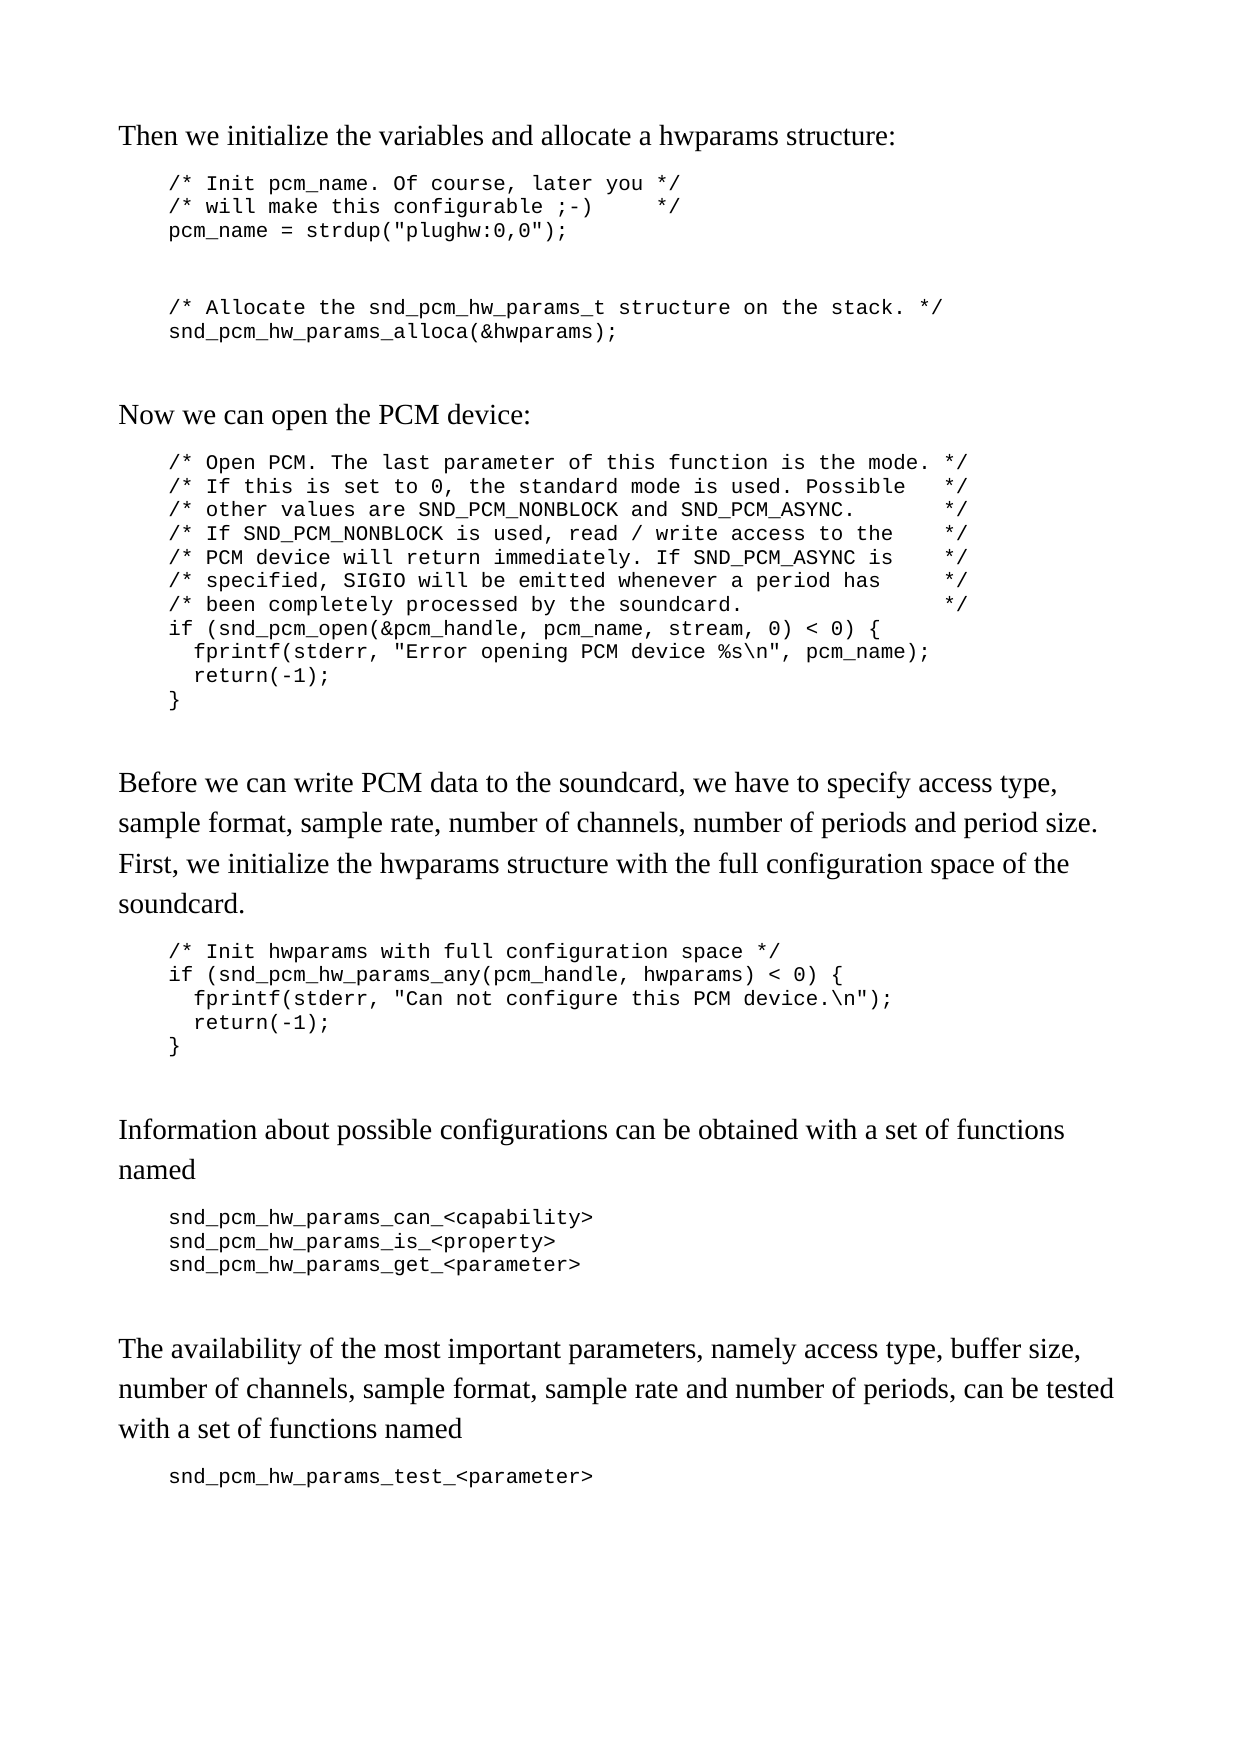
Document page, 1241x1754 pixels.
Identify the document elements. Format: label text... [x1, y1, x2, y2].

text Now we can open the PCM device: [118, 397, 1122, 431]
text fprintf(stderr, "Can not configure this PCM device.\n"); [118, 988, 1122, 1012]
text return(-1); [118, 1012, 1122, 1035]
text /* Init pcm_name. Of course, later you */ [118, 173, 1122, 197]
text /* been completely processed by the soundcard. */ [118, 594, 1122, 618]
text Information about possible configurations can be obtained with a set of functions named [118, 1112, 1122, 1186]
text return(-1); [118, 665, 1122, 689]
text } [118, 689, 1122, 712]
text Before we can write PCM data to the soundcard, we have to specify access type, sample format, sample rate, number of channels, number of periods and period size. First, we initialize the hwparams structure with the full configuration space of the soundcard. [118, 765, 1122, 919]
text snd_pcm_hw_params_test_<parameter> [118, 1466, 1122, 1490]
text snd_pcm_hw_params_alloca(&hwparams); [118, 321, 1122, 344]
text snd_pcm_hw_params_can_<capability> [118, 1207, 1122, 1231]
text if (snd_pcm_hw_params_any(pcm_handle, hwparams) < 0) { [118, 964, 1122, 988]
text if (snd_pcm_open(&pcm_handle, pcm_name, stream, 0) < 0) { [118, 618, 1122, 641]
text The availability of the most important parameters, namely access type, buffer size, number of channels, sample format, sample rate and number of periods, can be tested with a set of functions named [118, 1331, 1122, 1445]
text /* If this is set to 0, the standard mode is used. Possible */ [118, 476, 1122, 499]
text /* Open PCM. The last parameter of this function is the mode. */ [118, 452, 1122, 476]
text /* other values are SND_PCM_NONBLOCK and SND_PCM_ASYNC. */ [118, 499, 1122, 523]
text /* Init hwparams with full configuration space */ [118, 941, 1122, 964]
text Then we initialize the variables and allocate a hwparams structure: [118, 118, 1122, 152]
text fprintf(stderr, "Error opening PCM device %s\n", pcm_name); [118, 641, 1122, 665]
text pcm_name = strdup("plughw:0,0"); [118, 220, 1122, 244]
text /* will make this configurable ;-) */ [118, 197, 1122, 220]
text /* PCM device will return immediately. If SND_PCM_ASYNC is */ [118, 547, 1122, 570]
text /* Allocate the snd_pcm_hw_params_t structure on the stack. */ [118, 297, 1122, 321]
text } [118, 1035, 1122, 1059]
text snd_pcm_hw_params_get_<parameter> [118, 1254, 1122, 1278]
text /* If SND_PCM_NONBLOCK is used, read / write access to the */ [118, 523, 1122, 547]
text /* specified, SIGIO will be emitted whenever a period has */ [118, 570, 1122, 594]
text snd_pcm_hw_params_is_<property> [118, 1231, 1122, 1254]
